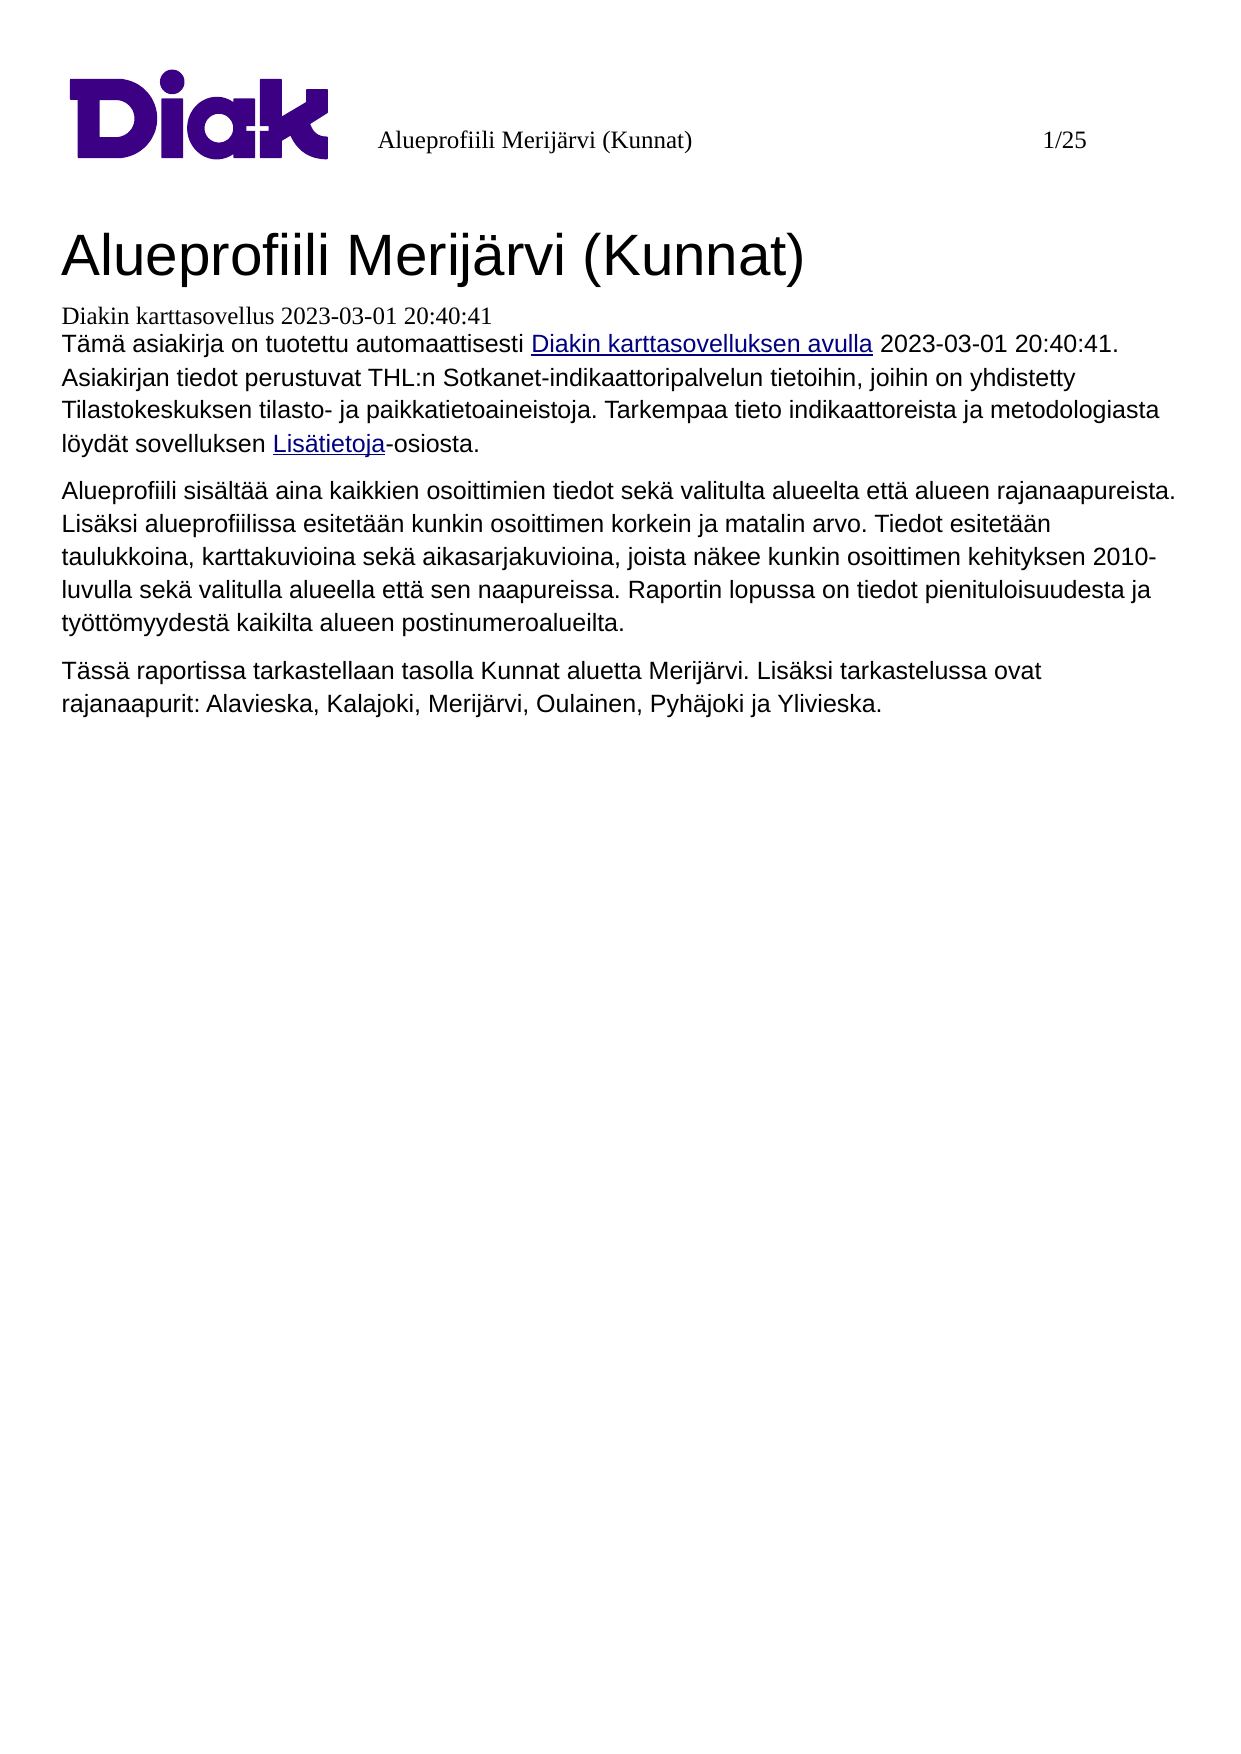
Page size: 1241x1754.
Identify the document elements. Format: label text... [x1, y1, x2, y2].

title Alueprofiili Merijärvi (Kunnat) [61, 221, 1179, 288]
text Diakin karttasovellus 2023-03-01 20:40:41 [61, 301, 1179, 329]
text Alueprofiili sisältää aina kaikkien osoittimien tiedot sekä valitulta alueelta että alueen rajanaapureista. Lisäksi alueprofiilissa esitetään kunkin osoittimen korkein ja matalin arvo. Tiedot esitetään taulukkoina, karttakuvioina sekä aikasarjakuvioina, joista näkee kunkin osoittimen kehityksen 2010-luvulla sekä valitulla alueella että sen naapureissa. Raportin lopussa on tiedot pienituloisuudesta ja työttömyydestä kaikilta alueen postinumeroalueilta. [61, 476, 1179, 637]
text Tässä raportissa tarkastellaan tasolla Kunnat aluetta Merijärvi. Lisäksi tarkastelussa ovat rajanaapurit: Alavieska, Kalajoki, Merijärvi, Oulainen, Pyhäjoki ja Ylivieska. [61, 656, 1179, 718]
text Tämä asiakirja on tuotettu automaattisesti Diakin karttasovelluksen avulla 2023-03-01 20:40:41. Asiakirjan tiedot perustuvat THL:n Sotkanet-indikaattoripalvelun tietoihin, joihin on yhdistetty Tilastokeskuksen tilasto- ja paikkatietoaineistoja. Tarkempaa tieto indikaattoreista ja metodologiasta löydät sovelluksen Lisätietoja-osiosta. [61, 329, 1179, 457]
